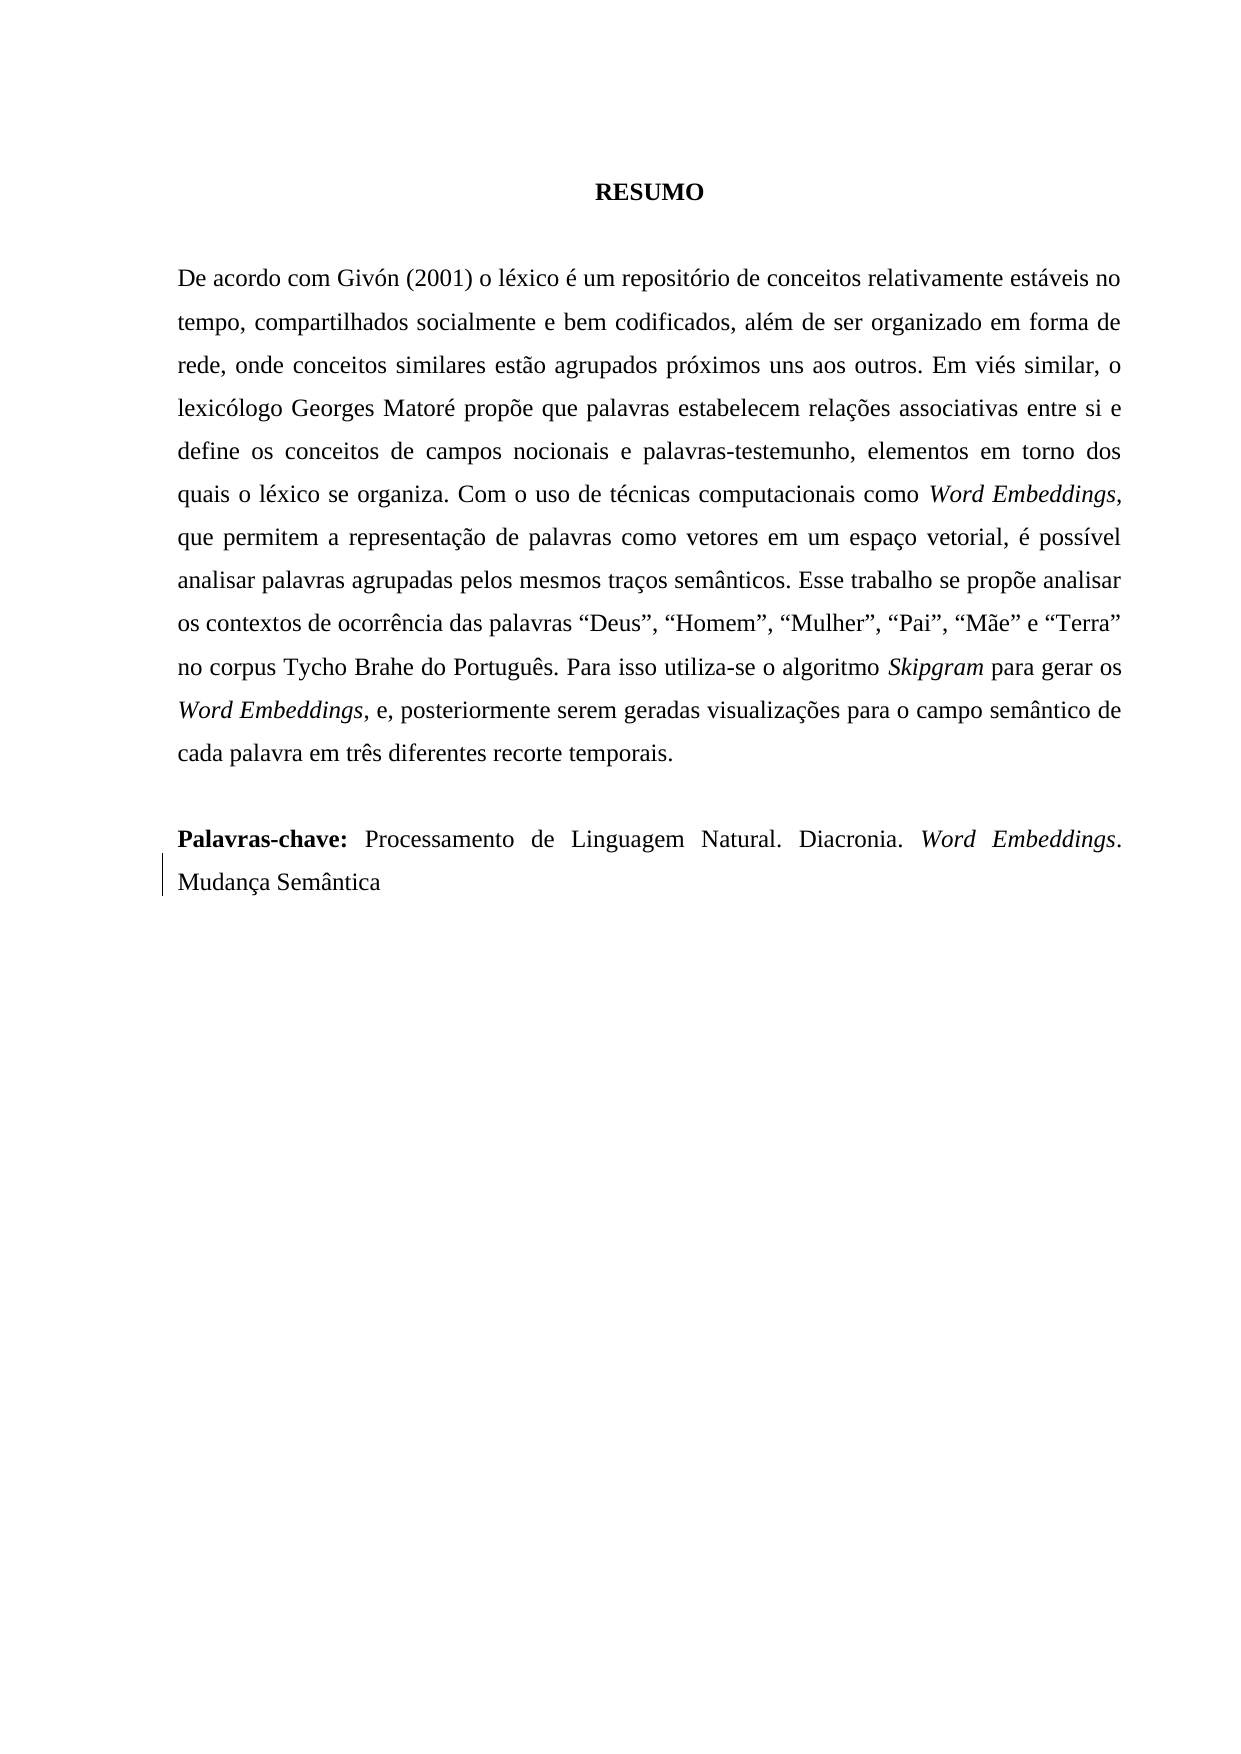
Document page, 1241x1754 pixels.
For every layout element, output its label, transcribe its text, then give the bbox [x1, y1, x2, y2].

text De acordo com Givón (2001) o léxico é um repositório de conceitos relativamente estáveis no tempo, compartilhados socialmente e bem codificados, além de ser organizado em forma de rede, onde conceitos similares estão agrupados próximos uns aos outros. Em viés similar, o lexicólogo Georges Matoré propõe que palavras estabelecem relações associativas entre si e define os conceitos de campos nocionais e palavras-testemunho, elementos em torno dos quais o léxico se organiza. Com o uso de técnicas computacionais como Word Embeddings, que permitem a representação de palavras como vetores em um espaço vetorial, é possível analisar palavras agrupadas pelos mesmos traços semânticos. Esse trabalho se propõe analisar os contextos de ocorrência das palavras “Deus”, “Homem”, “Mulher”, “Pai”, “Mãe” e “Terra” no corpus Tycho Brahe do Português. Para isso utiliza-se o algoritmo Skipgram para gerar os Word Embeddings, e, posteriormente serem geradas visualizações para o campo semântico de cada palavra em três diferentes recorte temporais. [177, 263, 1122, 767]
subtitle RESUMO [177, 177, 1122, 206]
text Palavras-chave: Processamento de Linguagem Natural. Diacronia. Word Embeddings. Mudança Semântica [177, 824, 1122, 896]
